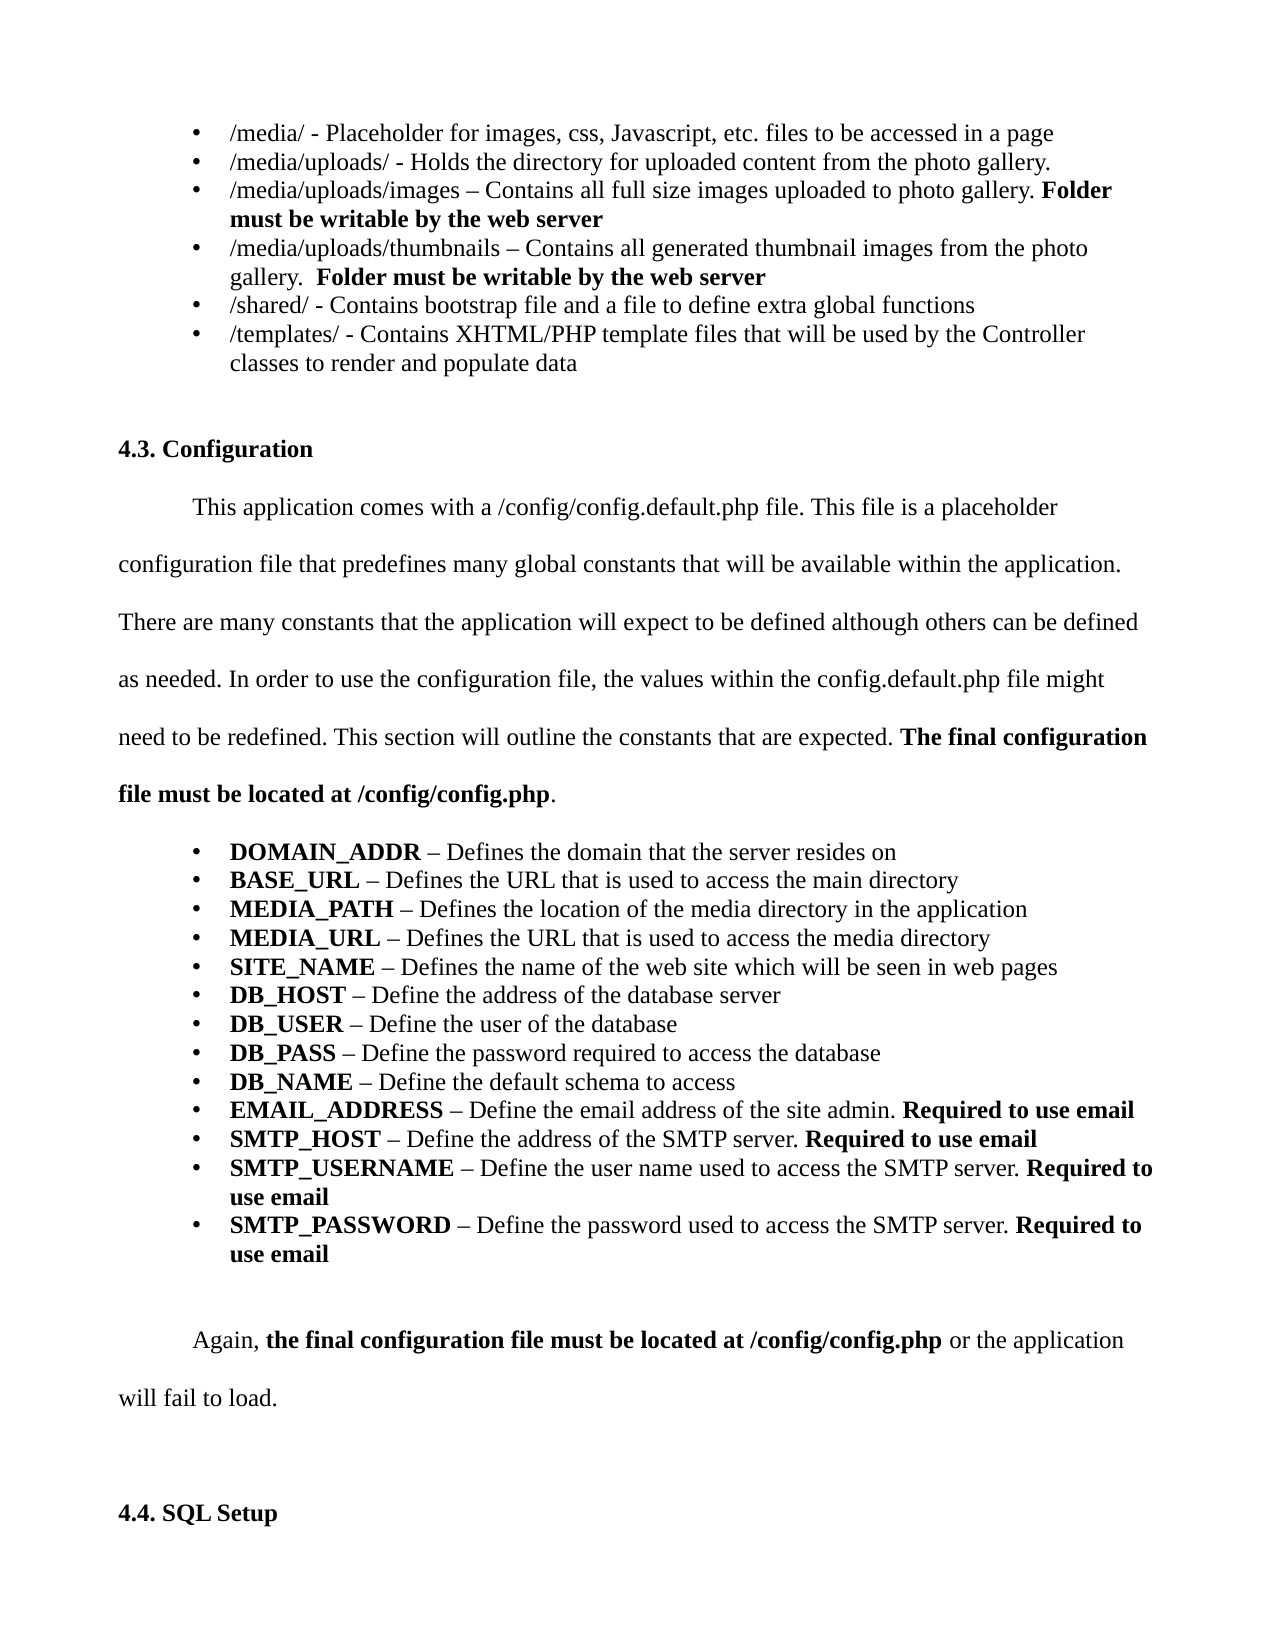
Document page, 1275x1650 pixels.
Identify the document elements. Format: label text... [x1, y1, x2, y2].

text This application comes with a /config/config.default.php file. This file is a placeholder configuration file that predefines many global constants that will be available within the application. There are many constants that the application will expect to be defined although others can be defined as needed. In order to use the configuration file, the values within the config.default.php file might need to be redefined. This section will outline the constants that are expected. The final configuration file must be located at /config/config.php. [118, 492, 1157, 808]
list MEDIA_URL – Defines the URL that is used to access the media directory [192, 923, 1157, 952]
list SMTP_USERNAME – Define the user name used to access the SMTP server. Required to use email [192, 1153, 1157, 1211]
list /media/uploads/images – Contains all full size images uploaded to photo gallery. Folder must be writable by the web server [192, 176, 1157, 233]
list DB_NAME – Define the default schema to access [192, 1067, 1157, 1096]
list DOMAIN_ADDR – Defines the domain that the server resides on [192, 837, 1157, 866]
list /media/ - Placeholder for images, css, Javascript, etc. files to be accessed in a page [192, 118, 1157, 147]
list SMTP_PASSWORD – Define the password used to access the SMTP server. Required to use email [192, 1211, 1157, 1268]
list BASE_URL – Defines the URL that is used to access the main directory [192, 866, 1157, 894]
list MEDIA_PATH – Defines the location of the media directory in the application [192, 894, 1157, 923]
list DB_PASS – Define the password required to access the database [192, 1038, 1157, 1067]
list /templates/ - Contains XHTML/PHP template files that will be used by the Controller classes to render and populate data [192, 319, 1157, 377]
list DB_USER – Define the user of the database [192, 1009, 1157, 1038]
list /media/uploads/ - Holds the directory for uploaded content from the photo gallery. [192, 147, 1157, 176]
list SMTP_HOST – Define the address of the SMTP server. Required to use email [192, 1124, 1157, 1153]
list /media/uploads/thumbnails – Contains all generated thumbnail images from the photo gallery. Folder must be writable by the web server [192, 233, 1157, 291]
text 4.3. Configuration [118, 434, 1157, 463]
list EMAIL_ADDRESS – Define the email address of the site admin. Required to use email [192, 1096, 1157, 1124]
text Again, the final configuration file must be located at /config/config.php or the application will fail to load. [118, 1326, 1157, 1412]
list DB_HOST – Define the address of the database server [192, 981, 1157, 1009]
list SITE_NAME – Defines the name of the web site which will be seen in web pages [192, 952, 1157, 981]
list /shared/ - Contains bootstrap file and a file to define extra global functions [192, 291, 1157, 319]
text 4.4. SQL Setup [118, 1498, 1157, 1527]
